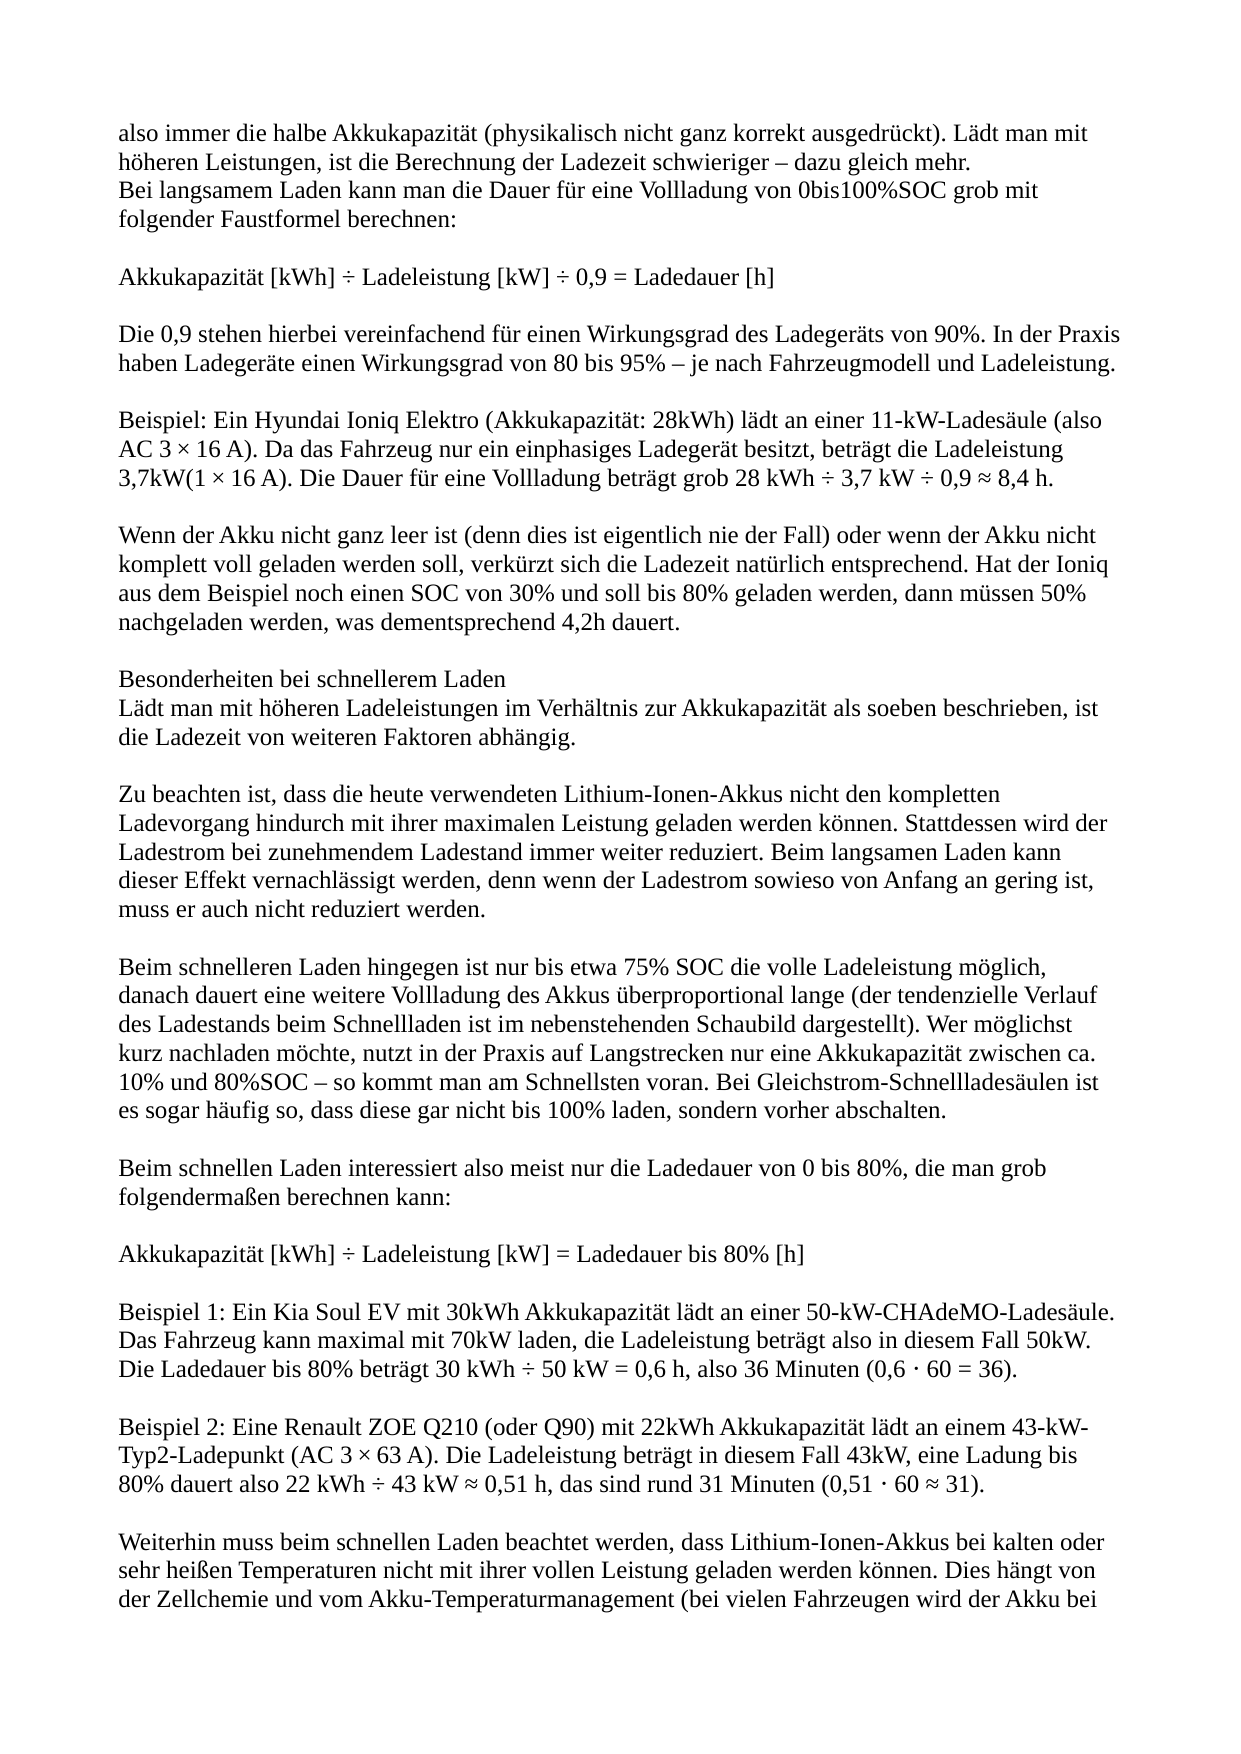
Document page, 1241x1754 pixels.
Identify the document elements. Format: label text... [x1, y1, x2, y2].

text also immer die halbe Akkukapazität (physikalisch nicht ganz korrekt ausgedrückt). Lädt man mit höheren Leistungen, ist die Berechnung der Ladezeit schwieriger – dazu gleich mehr. [118, 118, 1122, 176]
text Beim schnellen Laden interessiert also meist nur die Ladedauer von 0 bis 80%, die man grob folgendermaßen berechnen kann: [118, 1153, 1122, 1211]
text Beim schnelleren Laden hingegen ist nur bis etwa 75% SOC die volle Ladeleistung möglich, danach dauert eine weitere Vollladung des Akkus überproportional lange (der tendenzielle Verlauf des Ladestands beim Schnellladen ist im nebenstehenden Schaubild dargestellt). Wer möglichst kurz nachladen möchte, nutzt in der Praxis auf Langstrecken nur eine Akkukapazität zwischen ca. 10% und 80%SOC – so kommt man am Schnellsten voran. Bei Gleichstrom-Schnellladesäulen ist es sogar häufig so, dass diese gar nicht bis 100% laden, sondern vorher abschalten. [118, 952, 1122, 1124]
text Wenn der Akku nicht ganz leer ist (denn dies ist eigentlich nie der Fall) oder wenn der Akku nicht komplett voll geladen werden soll, verkürzt sich die Ladezeit natürlich entsprechend. Hat der Ioniq aus dem Beispiel noch einen SOC von 30% und soll bis 80% geladen werden, dann müssen 50% nachgeladen werden, was dementsprechend 4,2h dauert. [118, 521, 1122, 636]
text Besonderheiten bei schnellerem Laden [118, 664, 1122, 693]
text Beispiel 2: Eine Renault ZOE Q210 (oder Q90) mit 22kWh Akkukapazität lädt an einem 43-kW-Typ2-Ladepunkt (AC 3 × 63 A). Die Ladeleistung beträgt in diesem Fall 43kW, eine Ladung bis 80% dauert also 22 kWh ÷ 43 kW ≈ 0,51 h, das sind rund 31 Minuten (0,51 ⋅ 60 ≈ 31). [118, 1412, 1122, 1498]
text Die 0,9 stehen hierbei vereinfachend für einen Wirkungsgrad des Ladegeräts von 90%. In der Praxis haben Ladegeräte einen Wirkungsgrad von 80 bis 95% – je nach Fahrzeugmodell und Ladeleistung. [118, 319, 1122, 377]
text Beispiel: Ein Hyundai Ioniq Elektro (Akkukapazität: 28kWh) lädt an einer 11-kW-Ladesäule (also AC 3 × 16 A). Da das Fahrzeug nur ein einphasiges Ladegerät besitzt, beträgt die Ladeleistung 3,7kW(1 × 16 A). Die Dauer für eine Vollladung beträgt grob 28 kWh ÷ 3,7 kW ÷ 0,9 ≈ 8,4 h. [118, 406, 1122, 492]
text Beispiel 1: Ein Kia Soul EV mit 30kWh Akkukapazität lädt an einer 50-kW-CHAdeMO-Ladesäule. Das Fahrzeug kann maximal mit 70kW laden, die Ladeleistung beträgt also in diesem Fall 50kW. Die Ladedauer bis 80% beträgt 30 kWh ÷ 50 kW = 0,6 h, also 36 Minuten (0,6 ⋅ 60 = 36). [118, 1297, 1122, 1383]
text Zu beachten ist, dass die heute verwendeten Lithium-Ionen-Akkus nicht den kompletten Ladevorgang hindurch mit ihrer maximalen Leistung geladen werden können. Stattdessen wird der Ladestrom bei zunehmendem Ladestand immer weiter reduziert. Beim langsamen Laden kann dieser Effekt vernachlässigt werden, denn wenn der Ladestrom sowieso von Anfang an gering ist, muss er auch nicht reduziert werden. [118, 779, 1122, 923]
text Akkukapazität [kWh] ÷ Ladeleistung [kW] = Ladedauer bis 80% [h] [118, 1239, 1122, 1268]
text Akkukapazität [kWh] ÷ Ladeleistung [kW] ÷ 0,9 = Ladedauer [h] [118, 262, 1122, 291]
text Bei langsamem Laden kann man die Dauer für eine Vollladung von 0bis100%SOC grob mit folgender Faustformel berechnen: [118, 176, 1122, 233]
text Weiterhin muss beim schnellen Laden beachtet werden, dass Lithium-Ionen-Akkus bei kalten oder sehr heißen Temperaturen nicht mit ihrer vollen Leistung geladen werden können. Dies hängt von der Zellchemie und vom Akku-Temperaturmanagement (bei vielen Fahrzeugen wird der Akku bei [118, 1527, 1122, 1613]
text Lädt man mit höheren Ladeleistungen im Verhältnis zur Akkukapazität als soeben beschrieben, ist die Ladezeit von weiteren Faktoren abhängig. [118, 693, 1122, 751]
